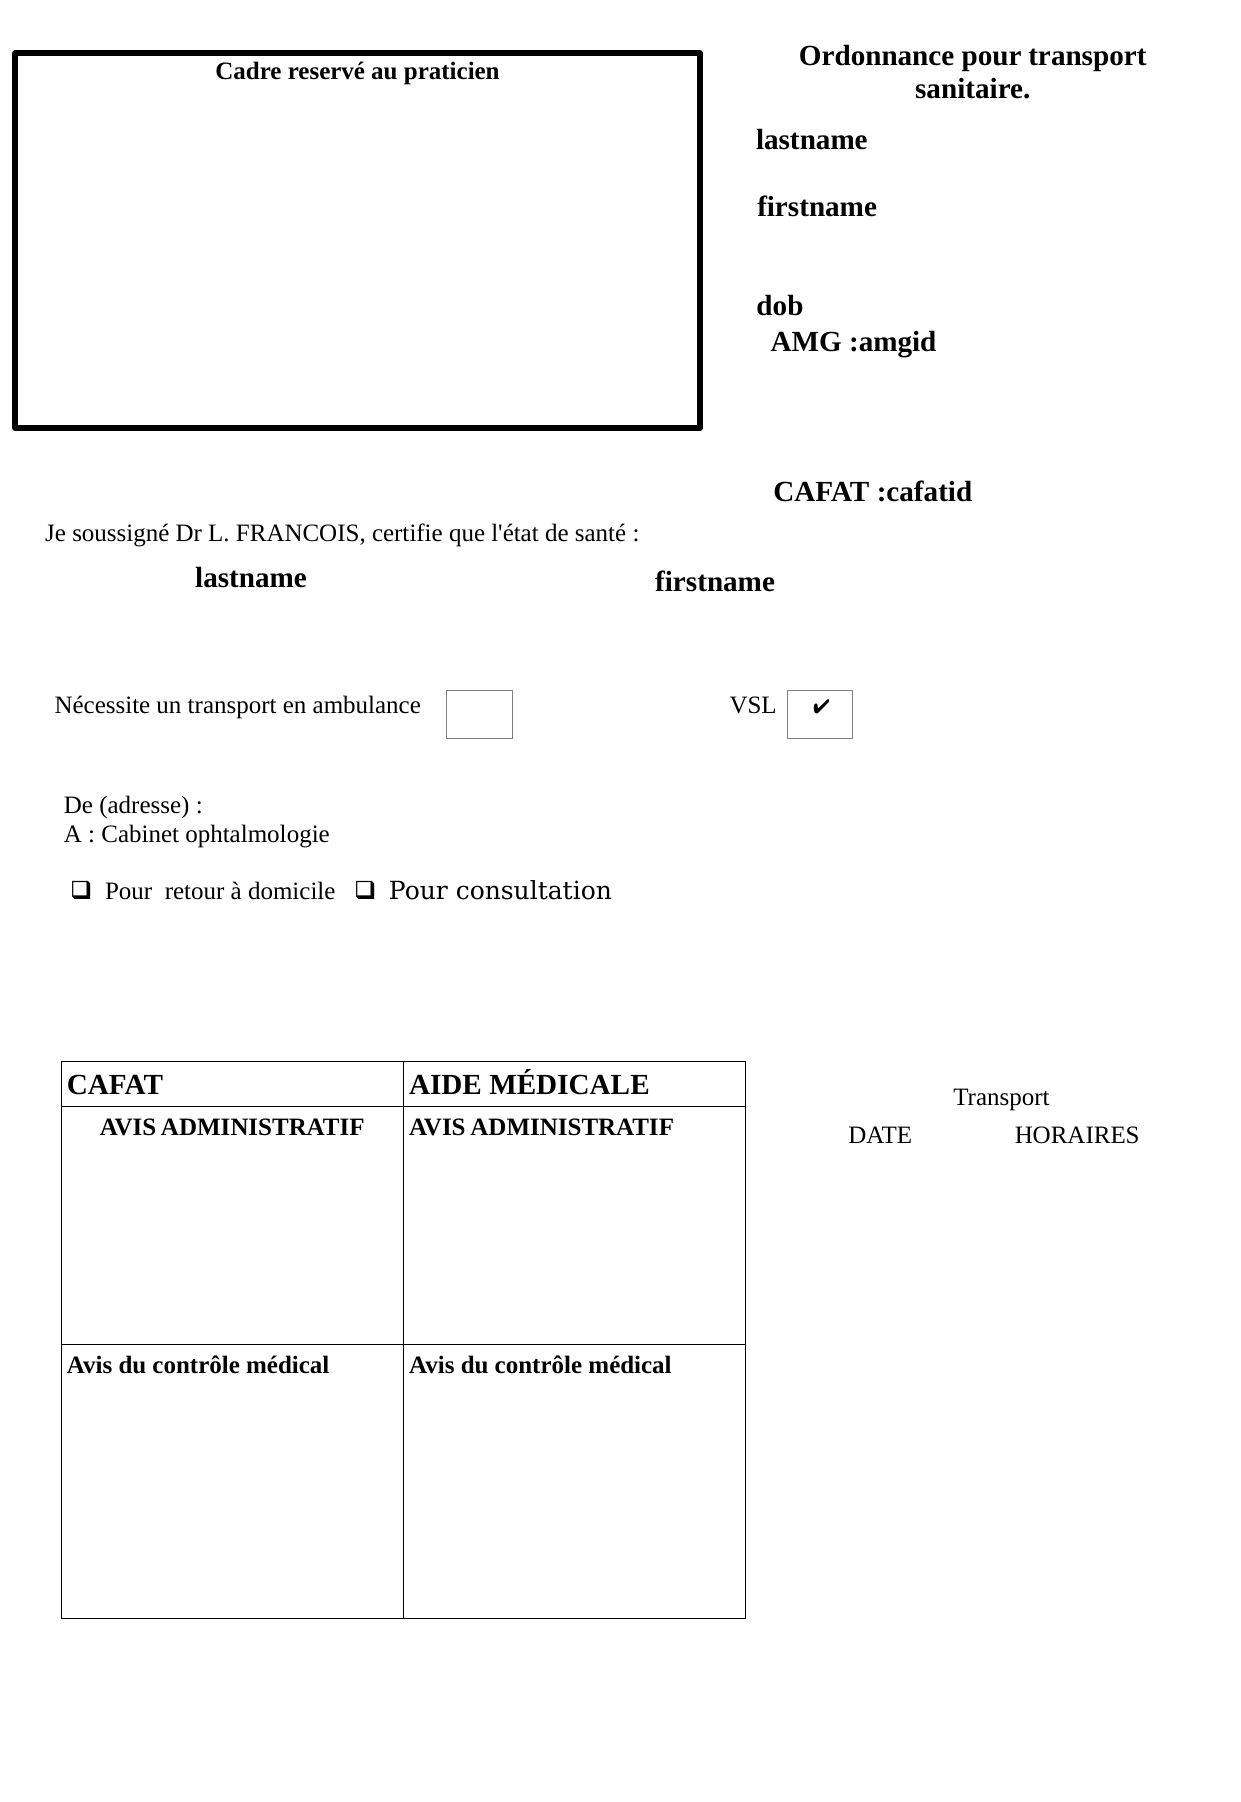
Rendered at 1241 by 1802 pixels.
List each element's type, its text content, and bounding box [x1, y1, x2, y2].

table_header AIDE MÉDICALE [404, 1062, 745, 1106]
table_cell AVIS ADMINISTRATIF [404, 1107, 745, 1344]
table_cell Avis du contrôle médical [404, 1345, 745, 1618]
table_cell AVIS ADMINISTRATIF [62, 1107, 403, 1344]
text firstname [655, 564, 934, 598]
table_cell Avis du contrôle médical [62, 1345, 403, 1618]
text lastname [195, 560, 587, 593]
text [655, 598, 934, 615]
text firstname [757, 189, 1036, 222]
text AMG :amgid [770, 324, 1079, 358]
table_header CAFAT [62, 1062, 403, 1106]
text CAFAT :cafatid [773, 474, 1122, 508]
text dob [756, 288, 942, 322]
text Ordonnance pour transport sanitaire. [748, 38, 1197, 105]
text lastname [756, 122, 1148, 155]
